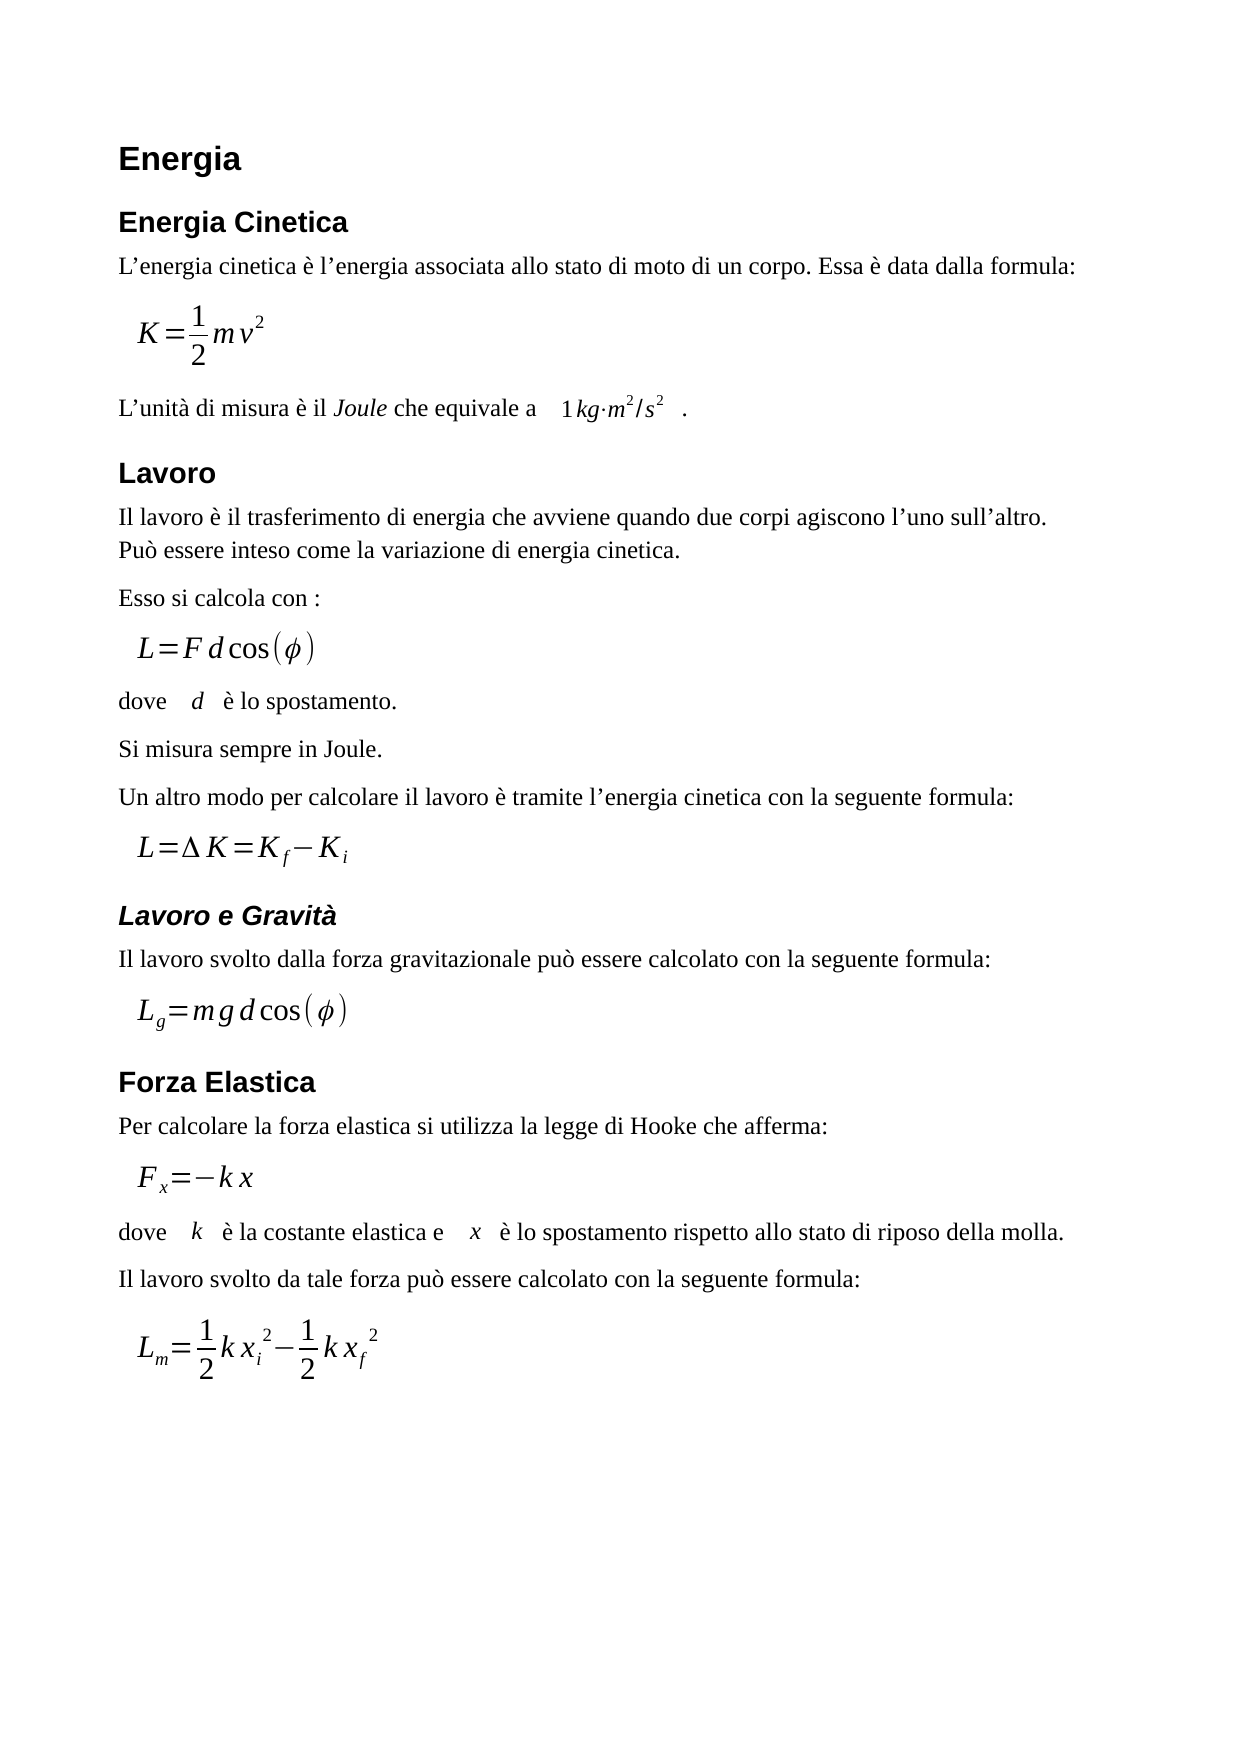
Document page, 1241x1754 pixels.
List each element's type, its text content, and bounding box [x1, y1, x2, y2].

text L’unità di misura è il Joule che equivale a . [118, 391, 1122, 422]
text Il lavoro svolto dalla forza gravitazionale può essere calcolato con la seguente formula: [118, 944, 1122, 973]
text Esso si calcola con : [118, 583, 1122, 611]
subtitle Energia Cinetica [118, 205, 1122, 238]
text L’energia cinetica è l’energia associata allo stato di moto di un corpo. Essa è data dalla formula: [118, 251, 1122, 280]
subtitle Lavoro e Gravità [118, 900, 1122, 932]
text dove è la costante elastica e è lo spostamento rispetto allo stato di riposo della molla. [118, 1217, 1122, 1246]
text Si misura sempre in Joule. [118, 734, 1122, 763]
text Il lavoro è il trasferimento di energia che avviene quando due corpi agiscono l’uno sull’altro. Può essere inteso come la variazione di energia cinetica. [118, 502, 1122, 564]
text dove è lo spostamento. [118, 686, 1122, 715]
text Il lavoro svolto da tale forza può essere calcolato con la seguente formula: [118, 1264, 1122, 1293]
subtitle Forza Elastica [118, 1065, 1122, 1099]
text Per calcolare la forza elastica si utilizza la legge di Hooke che afferma: [118, 1111, 1122, 1140]
text Un altro modo per calcolare il lavoro è tramite l’energia cinetica con la seguente formula: [118, 782, 1122, 810]
subtitle Lavoro [118, 456, 1122, 489]
subtitle Energia [118, 139, 1122, 178]
